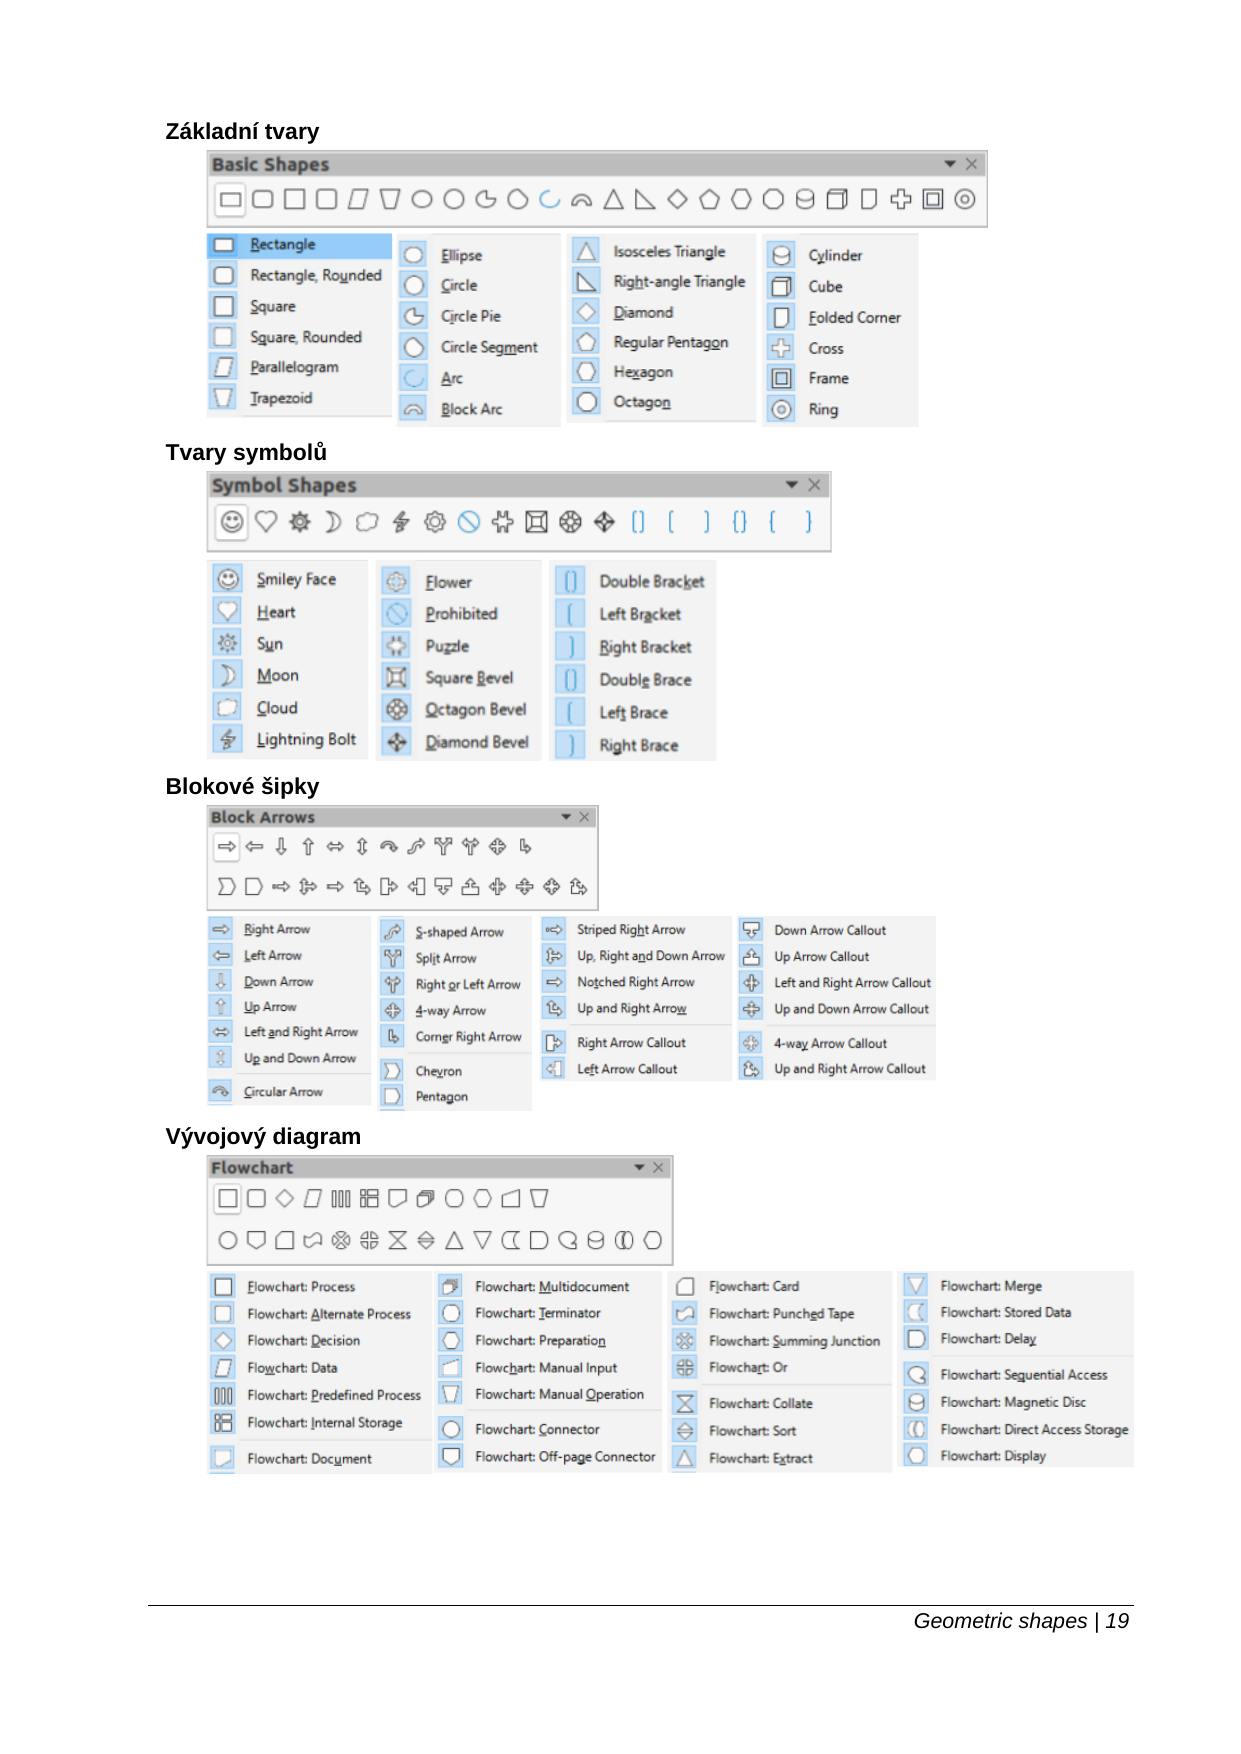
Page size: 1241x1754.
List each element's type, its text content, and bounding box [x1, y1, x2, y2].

picture [206, 805, 936, 1111]
text Blokové šipky [165, 773, 1134, 799]
text Tvary symbolů [165, 439, 1134, 465]
text Základní tvary [165, 118, 1134, 144]
picture [206, 150, 988, 427]
text Vývojový diagram [165, 1123, 1134, 1149]
picture [206, 471, 832, 761]
picture [206, 1155, 1134, 1474]
